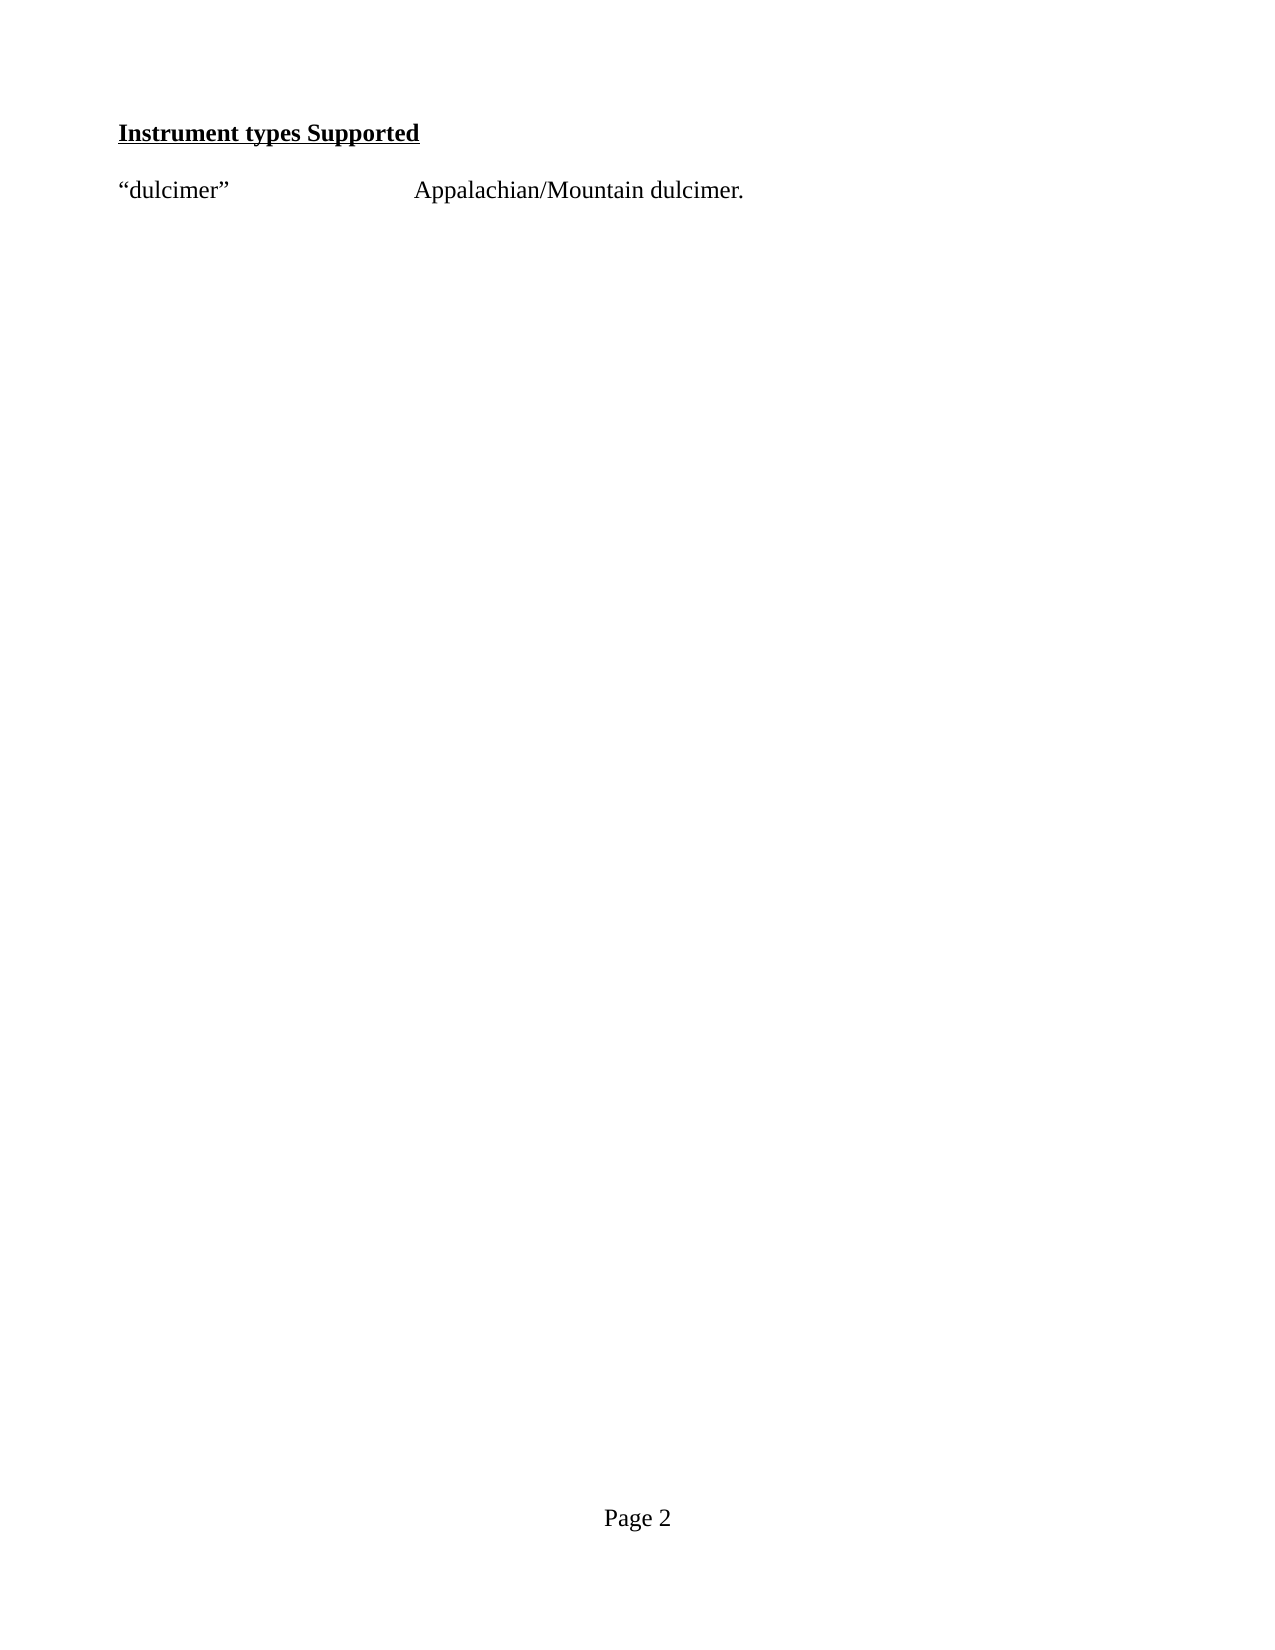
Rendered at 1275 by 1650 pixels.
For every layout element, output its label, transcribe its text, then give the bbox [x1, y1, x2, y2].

text Instrument types Supported [118, 118, 1157, 147]
text “dulcimer” Appalachian/Mountain dulcimer. [118, 176, 1157, 204]
